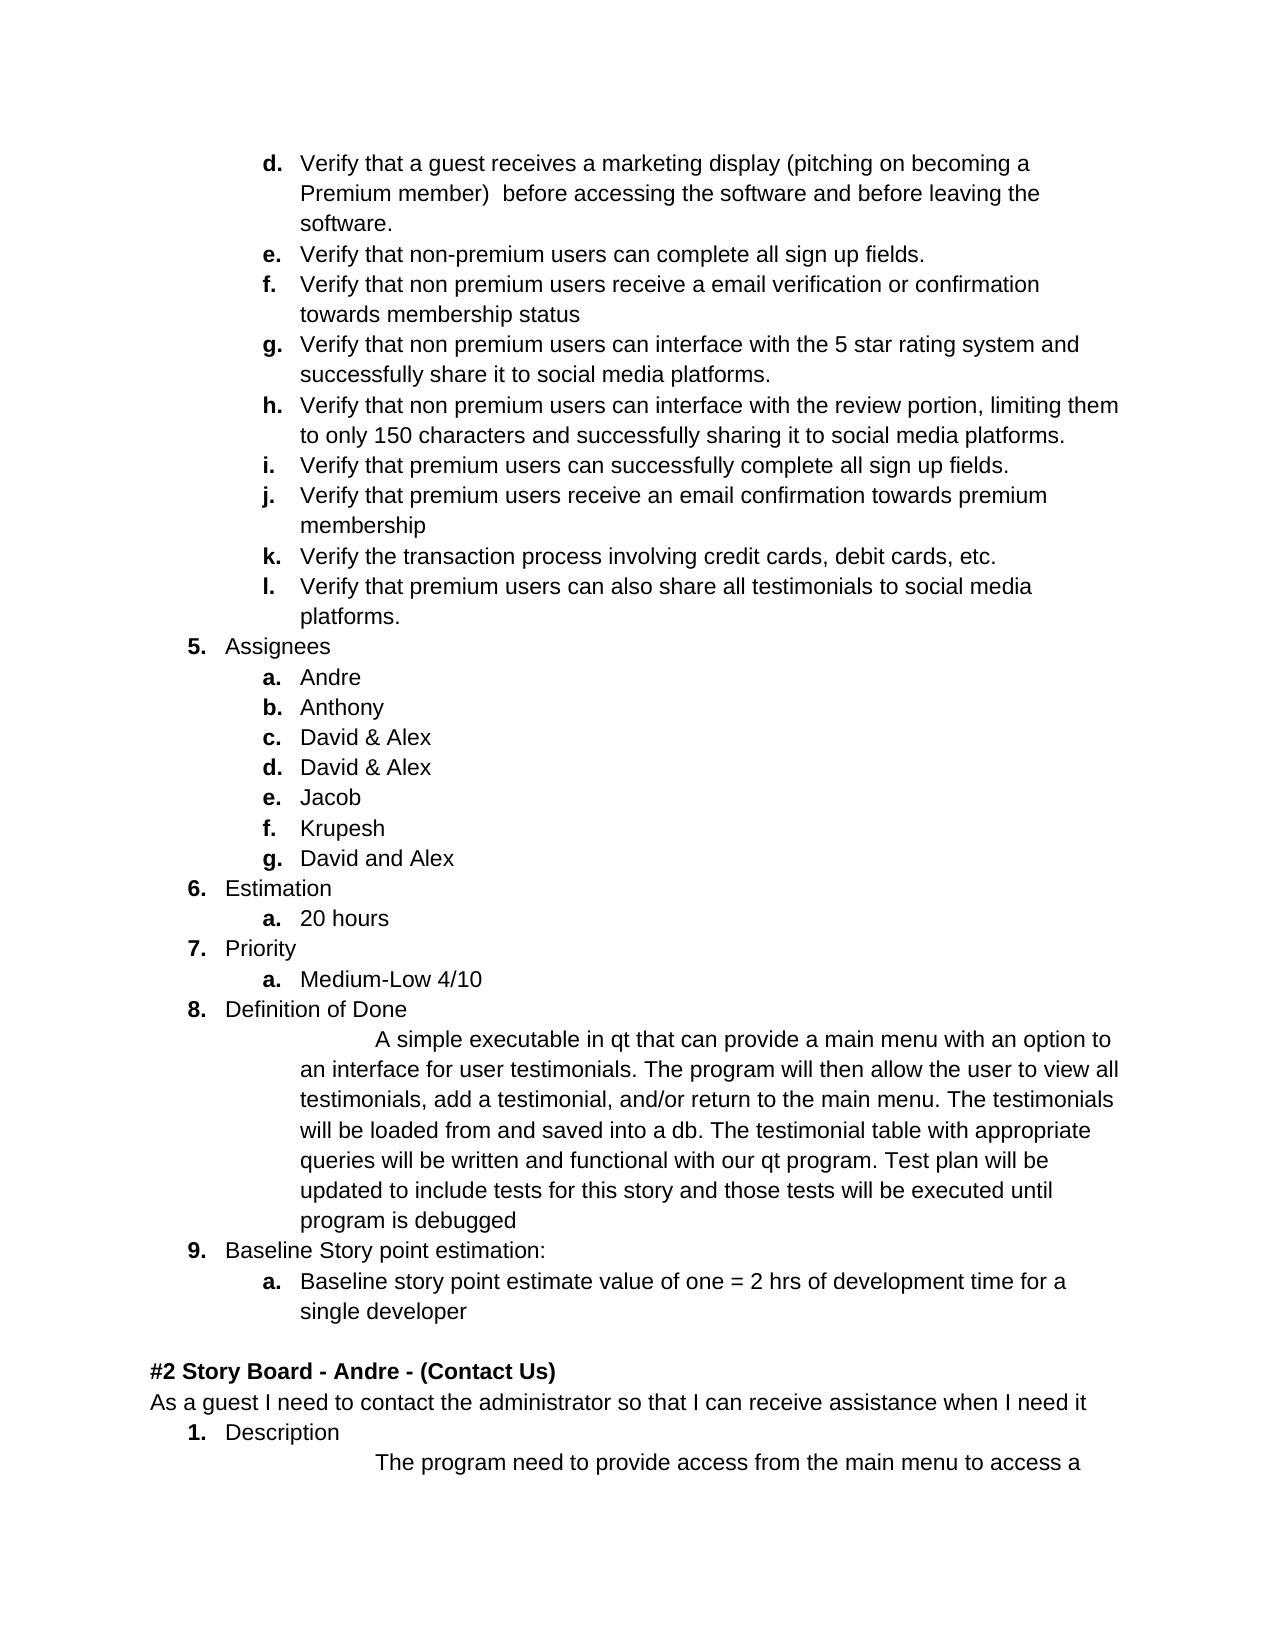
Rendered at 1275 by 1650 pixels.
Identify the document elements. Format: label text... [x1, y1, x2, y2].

list Verify that premium users can successfully complete all sign up fields. [262, 452, 1125, 478]
text The program need to provide access from the main menu to access a [300, 1449, 1125, 1475]
text A simple executable in qt that can provide a main menu with an option to an interface for user testimonials. The program will then allow the user to view all testimonials, add a testimonial, and/or return to the main menu. The testimonials will be loaded from and saved into a db. The testimonial table with appropriate queries will be written and functional with our qt program. Test plan will be updated to include tests for this story and those tests will be executed until program is debugged [300, 1026, 1125, 1234]
list Krupesh [262, 814, 1125, 841]
list Assignees [187, 633, 1125, 660]
list Verify that non premium users can interface with the review portion, limiting them to only 150 characters and successfully sharing it to social media platforms. [262, 392, 1125, 448]
list David & Alex [262, 754, 1125, 781]
text #2 Story Board - Andre - (Contact Us) [150, 1358, 1125, 1385]
list Verify that non-premium users can complete all sign up fields. [262, 241, 1125, 267]
list David & Alex [262, 724, 1125, 750]
list 20 hours [262, 905, 1125, 932]
list Baseline Story point estimation: [187, 1237, 1125, 1264]
list Verify that a guest receives a marketing display (pitching on becoming a Premium member) before accessing the software and before leaving the software. [262, 150, 1125, 237]
list Verify the transaction process involving credit cards, debit cards, etc. [262, 543, 1125, 569]
list Definition of Done [187, 996, 1125, 1022]
list Anthony [262, 694, 1125, 720]
list Priority [187, 935, 1125, 962]
list Estimation [187, 875, 1125, 901]
list Medium-Low 4/10 [262, 966, 1125, 992]
list Verify that premium users can also share all testimonials to social media platforms. [262, 573, 1125, 629]
list Andre [262, 663, 1125, 690]
text As a guest I need to contact the administrator so that I can receive assistance when I need it [150, 1388, 1125, 1415]
list Baseline story point estimate value of one = 2 hrs of development time for a single developer [262, 1268, 1125, 1324]
list David and Alex [262, 845, 1125, 871]
list Verify that non premium users receive a email verification or confirmation towards membership status [262, 271, 1125, 327]
list Description [187, 1419, 1125, 1445]
list Verify that non premium users can interface with the 5 star rating system and successfully share it to social media platforms. [262, 331, 1125, 388]
list Jacob [262, 784, 1125, 811]
list Verify that premium users receive an email confirmation towards premium membership [262, 482, 1125, 539]
